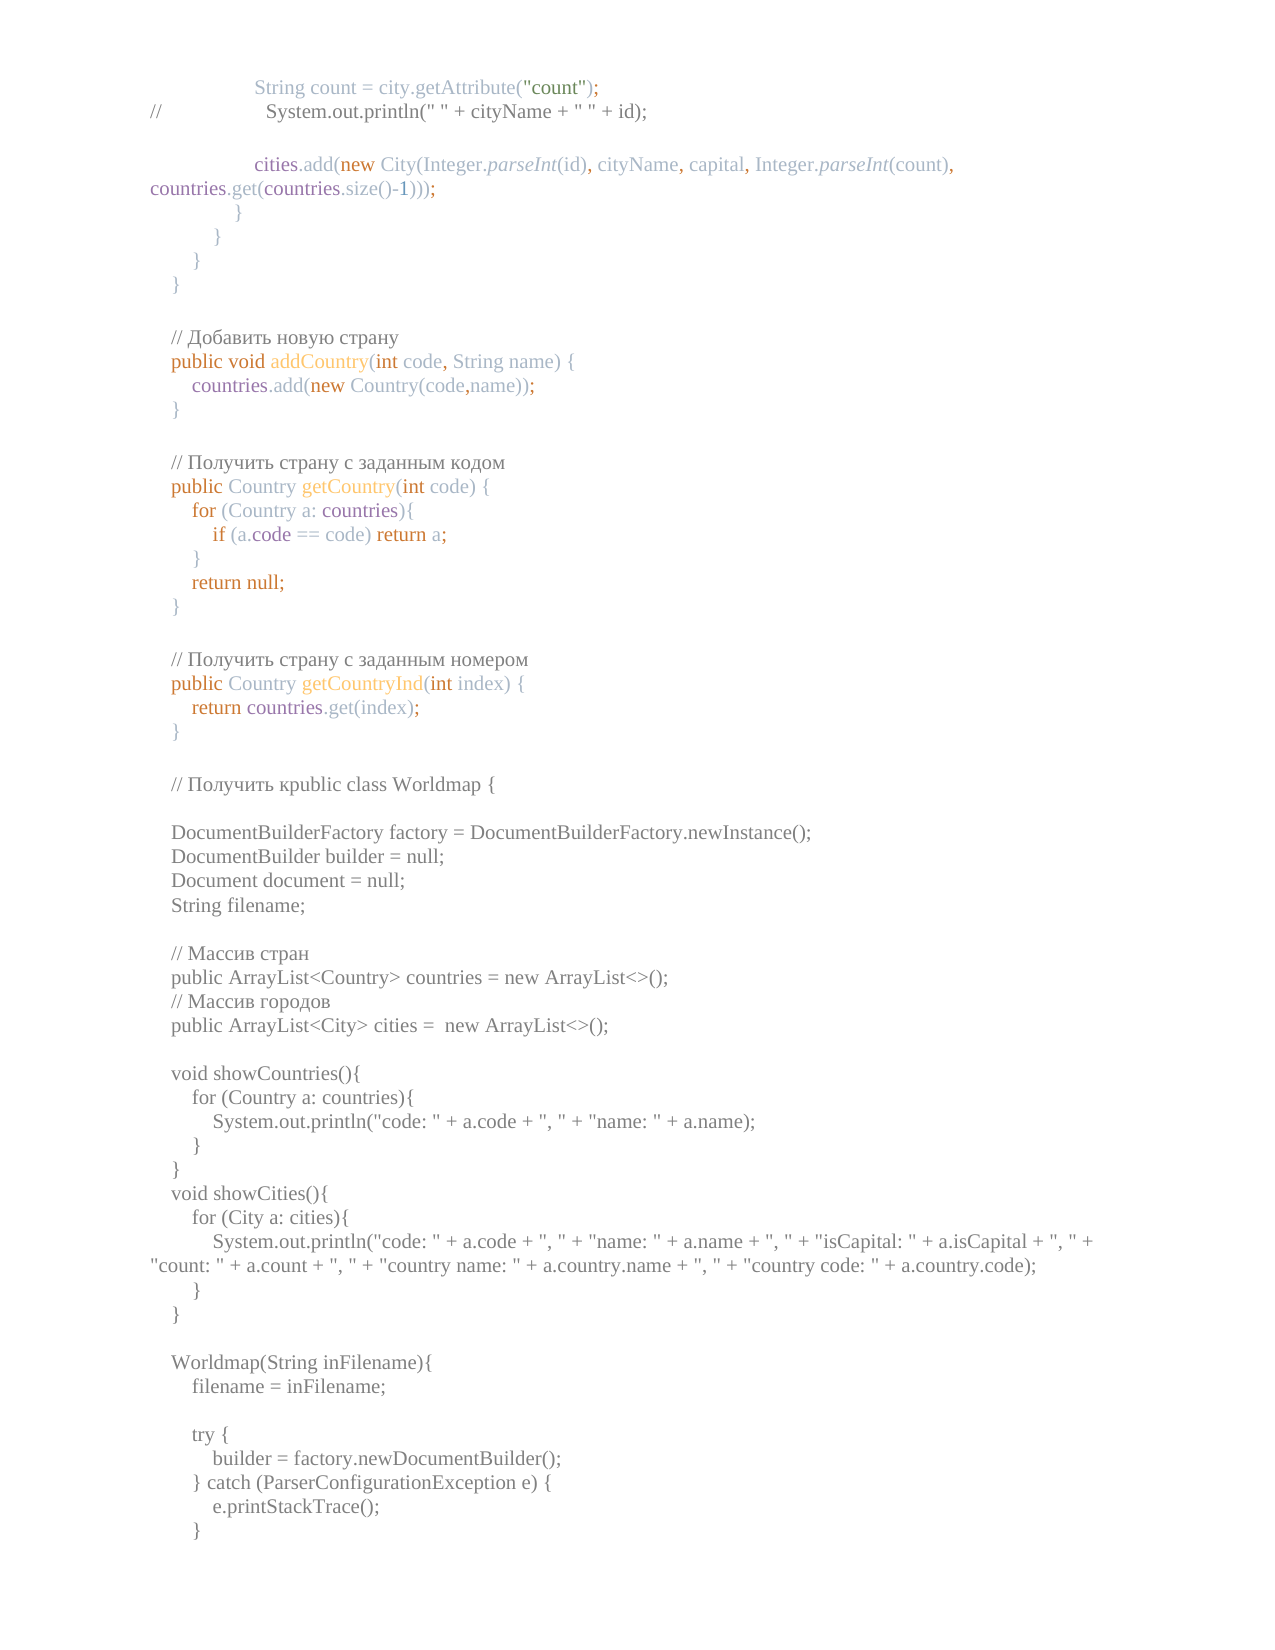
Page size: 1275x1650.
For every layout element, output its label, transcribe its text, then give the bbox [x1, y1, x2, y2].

text void showCities(){ [150, 1181, 1125, 1205]
text } [150, 1518, 1125, 1542]
text DocumentBuilderFactory factory = DocumentBuilderFactory.newInstance(); [150, 820, 1125, 844]
text e.printStackTrace(); [150, 1494, 1125, 1518]
text Document document = null; [150, 868, 1125, 892]
text filename = inFilename; [150, 1374, 1125, 1398]
text } [150, 1302, 1125, 1326]
text String count = city.getAttribute("count"); // System.out.println(" " + cityName + " " + id); cities.add(new City(Integer.parseInt(id), cityName, capital, Integer.parseInt(count), countries.get(countries.size()-1))); } } } } // Добавить новую страну public void addCountry(int code, String name) { countries.add(new Country(code,name)); } // Получить страну c заданным кодом public Country getCountry(int code) { for (Country a: countries){ if (a.code == code) return a; } return null; } // Получить страну c заданным номером public Country getCountryInd(int index) { return countries.get(index); } // Получить кpublic class Worldmap { [150, 75, 1125, 796]
text builder = factory.newDocumentBuilder(); [150, 1446, 1125, 1470]
text } [150, 1157, 1125, 1181]
text // Массив городов [150, 989, 1125, 1013]
text } [150, 1277, 1125, 1302]
text public ArrayList<Country> countries = new ArrayList<>(); [150, 965, 1125, 989]
text for (City a: cities){ [150, 1205, 1125, 1229]
text System.out.println("code: " + a.code + ", " + "name: " + a.name + ", " + "isCapital: " + a.isCapital + ", " + "count: " + a.count + ", " + "country name: " + a.country.name + ", " + "country code: " + a.country.code); [150, 1229, 1125, 1277]
text // Массив стран [150, 941, 1125, 965]
text } catch (ParserConfigurationException e) { [150, 1470, 1125, 1494]
text public ArrayList<City> cities = new ArrayList<>(); [150, 1013, 1125, 1037]
text String filename; [150, 892, 1125, 917]
text } [150, 1133, 1125, 1157]
text try { [150, 1422, 1125, 1446]
text System.out.println("code: " + a.code + ", " + "name: " + a.name); [150, 1109, 1125, 1133]
text void showCountries(){ [150, 1061, 1125, 1085]
text for (Country a: countries){ [150, 1085, 1125, 1109]
text Worldmap(String inFilename){ [150, 1350, 1125, 1374]
text DocumentBuilder builder = null; [150, 844, 1125, 868]
